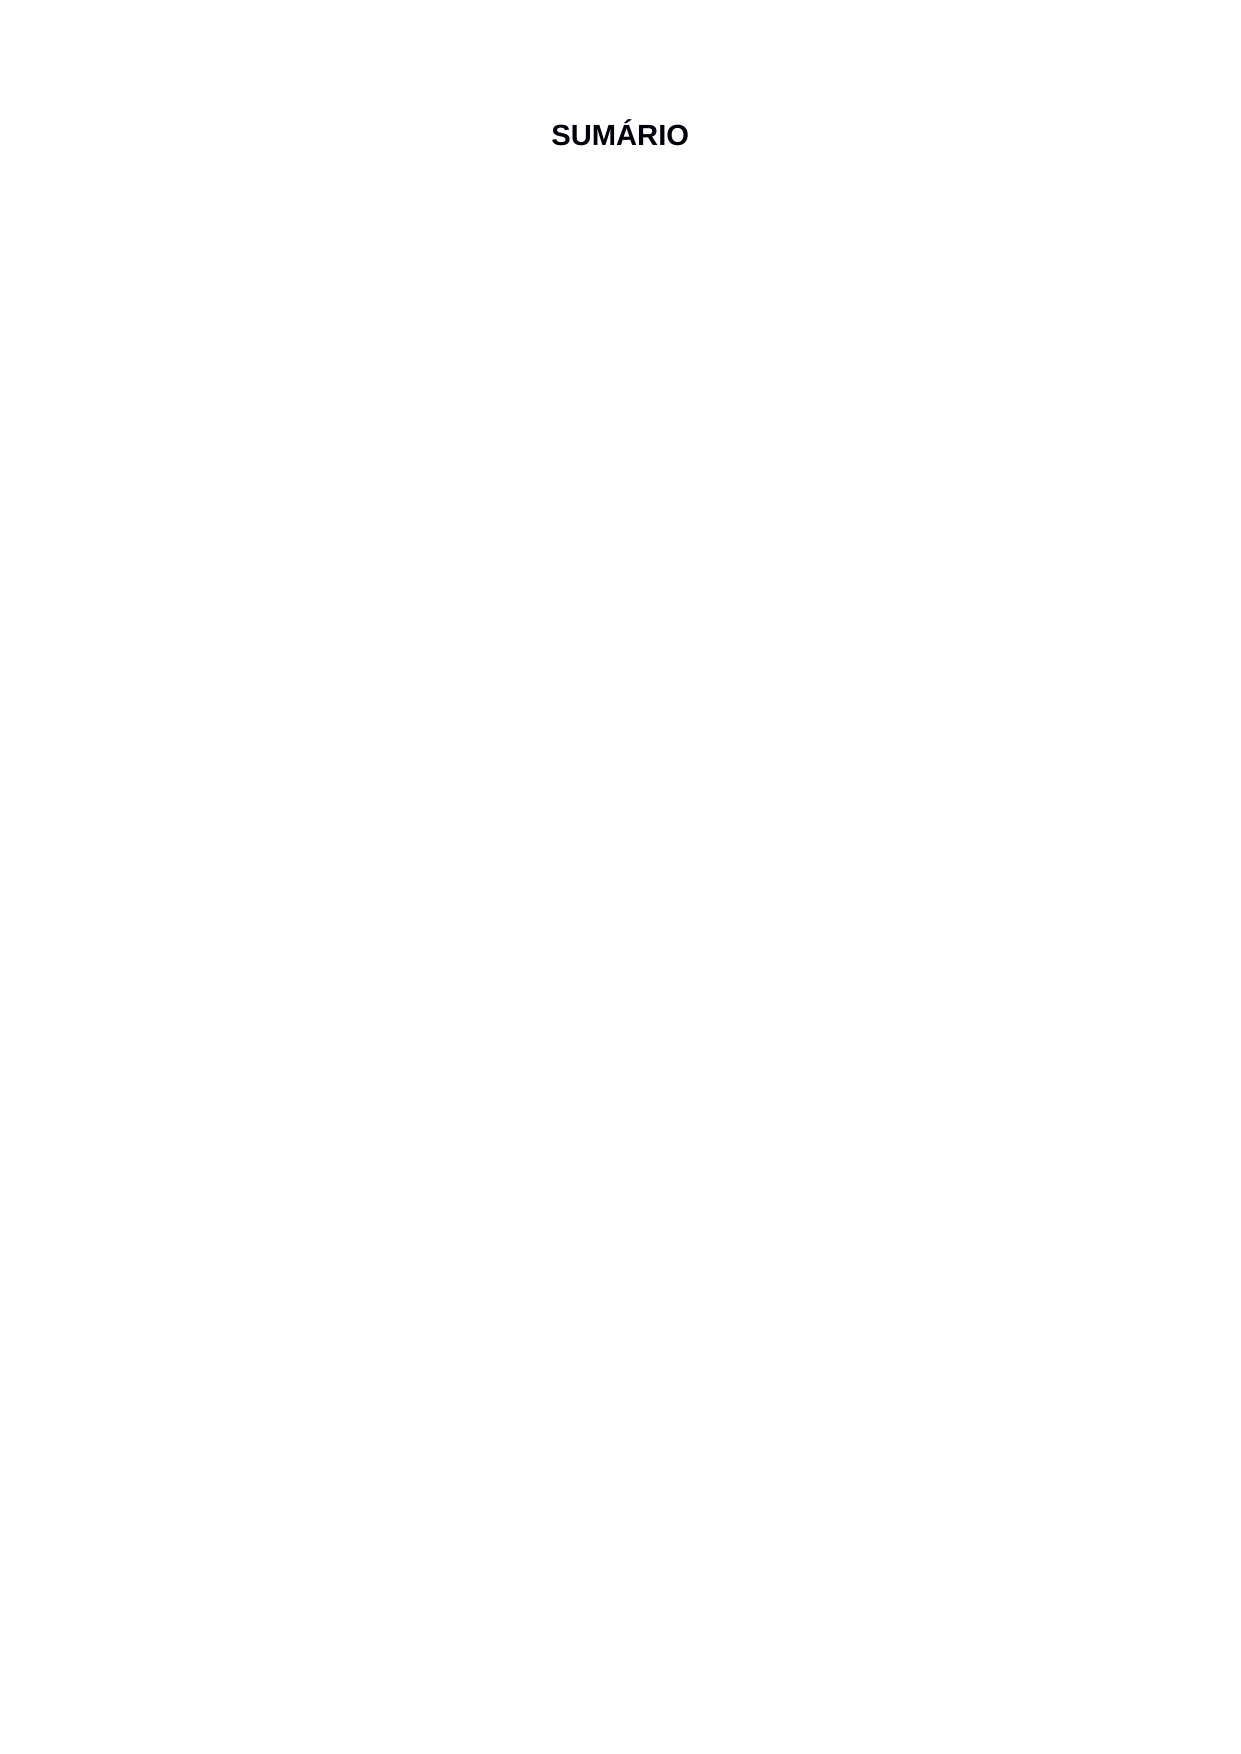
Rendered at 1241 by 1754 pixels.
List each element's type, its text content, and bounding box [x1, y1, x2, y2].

text SUMÁRIO [118, 118, 1122, 152]
